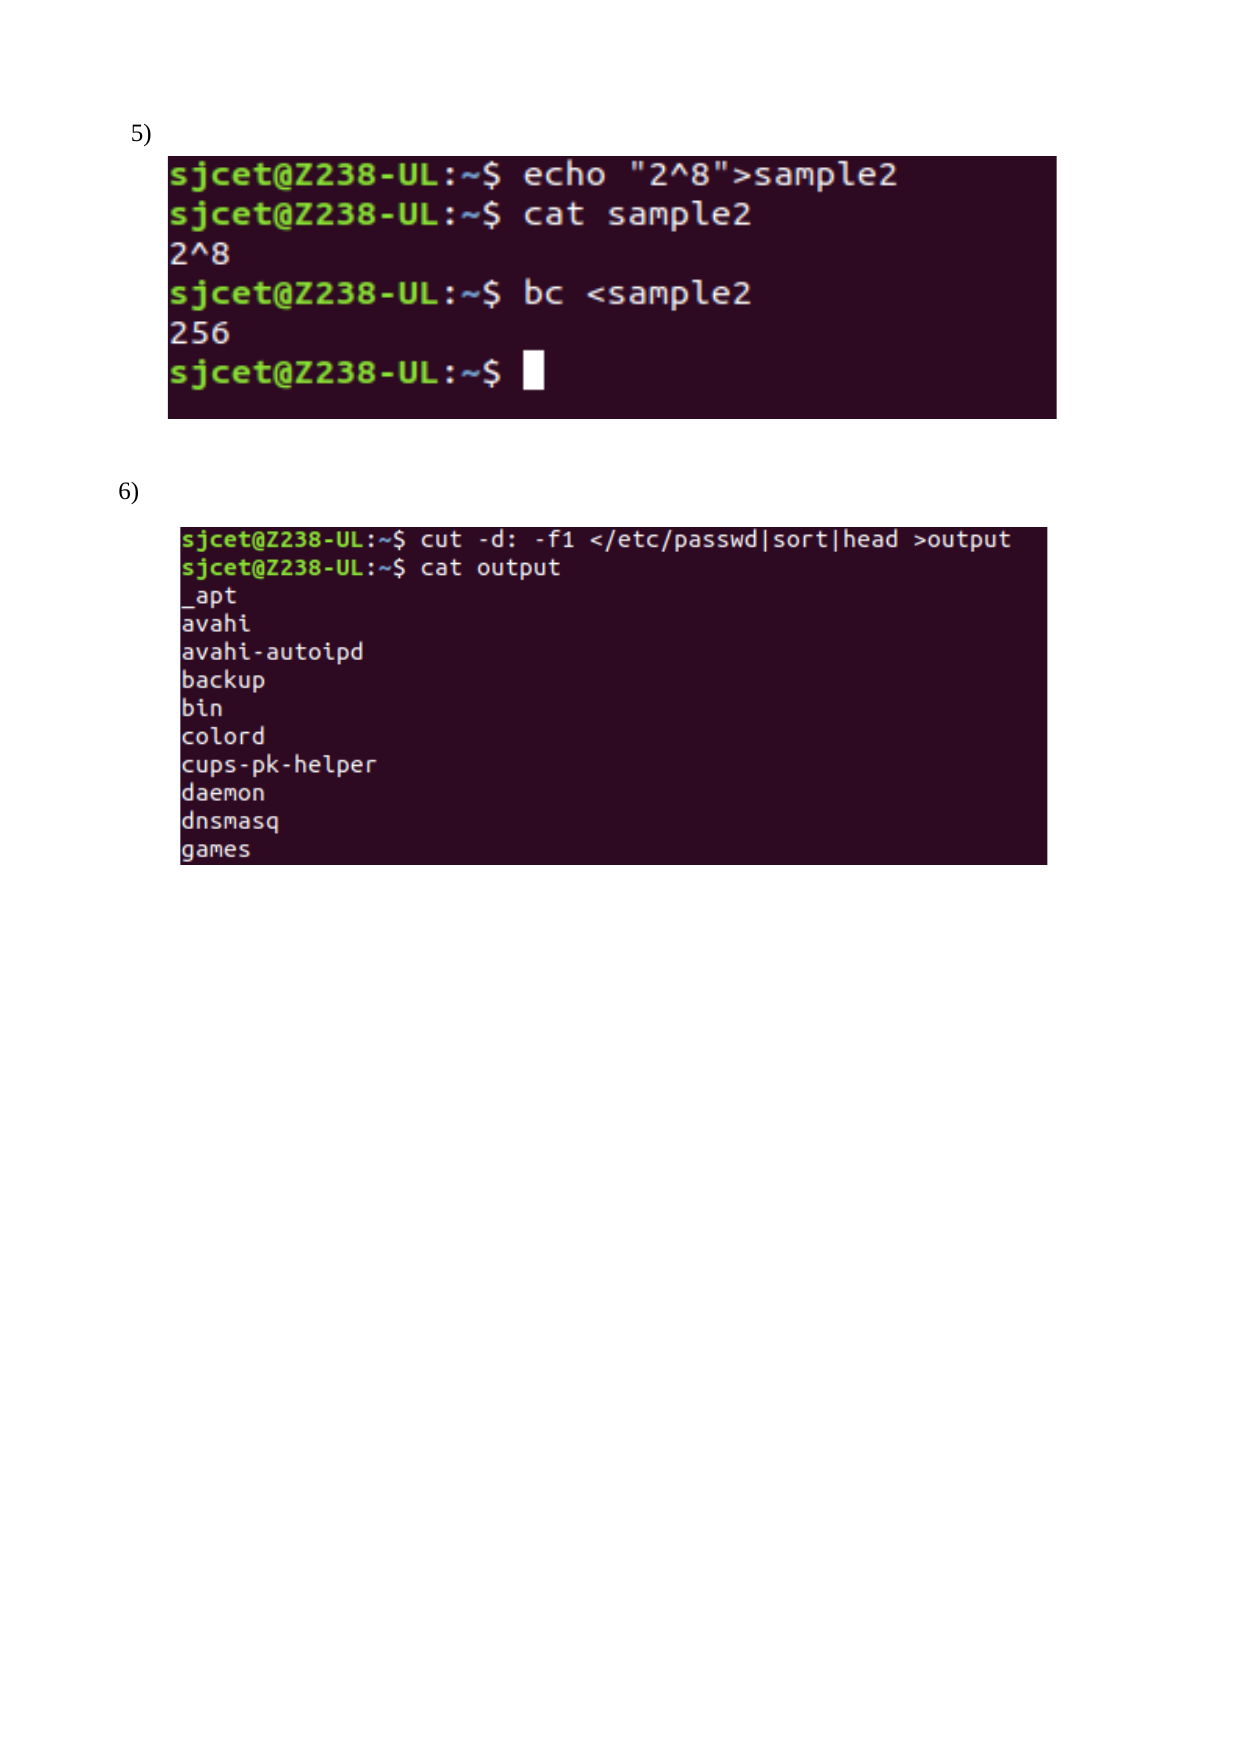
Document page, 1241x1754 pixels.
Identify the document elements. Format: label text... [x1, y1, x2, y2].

picture [167, 156, 1057, 419]
text 5) [118, 118, 1122, 147]
picture [180, 527, 1048, 865]
text 6) [118, 476, 1122, 504]
